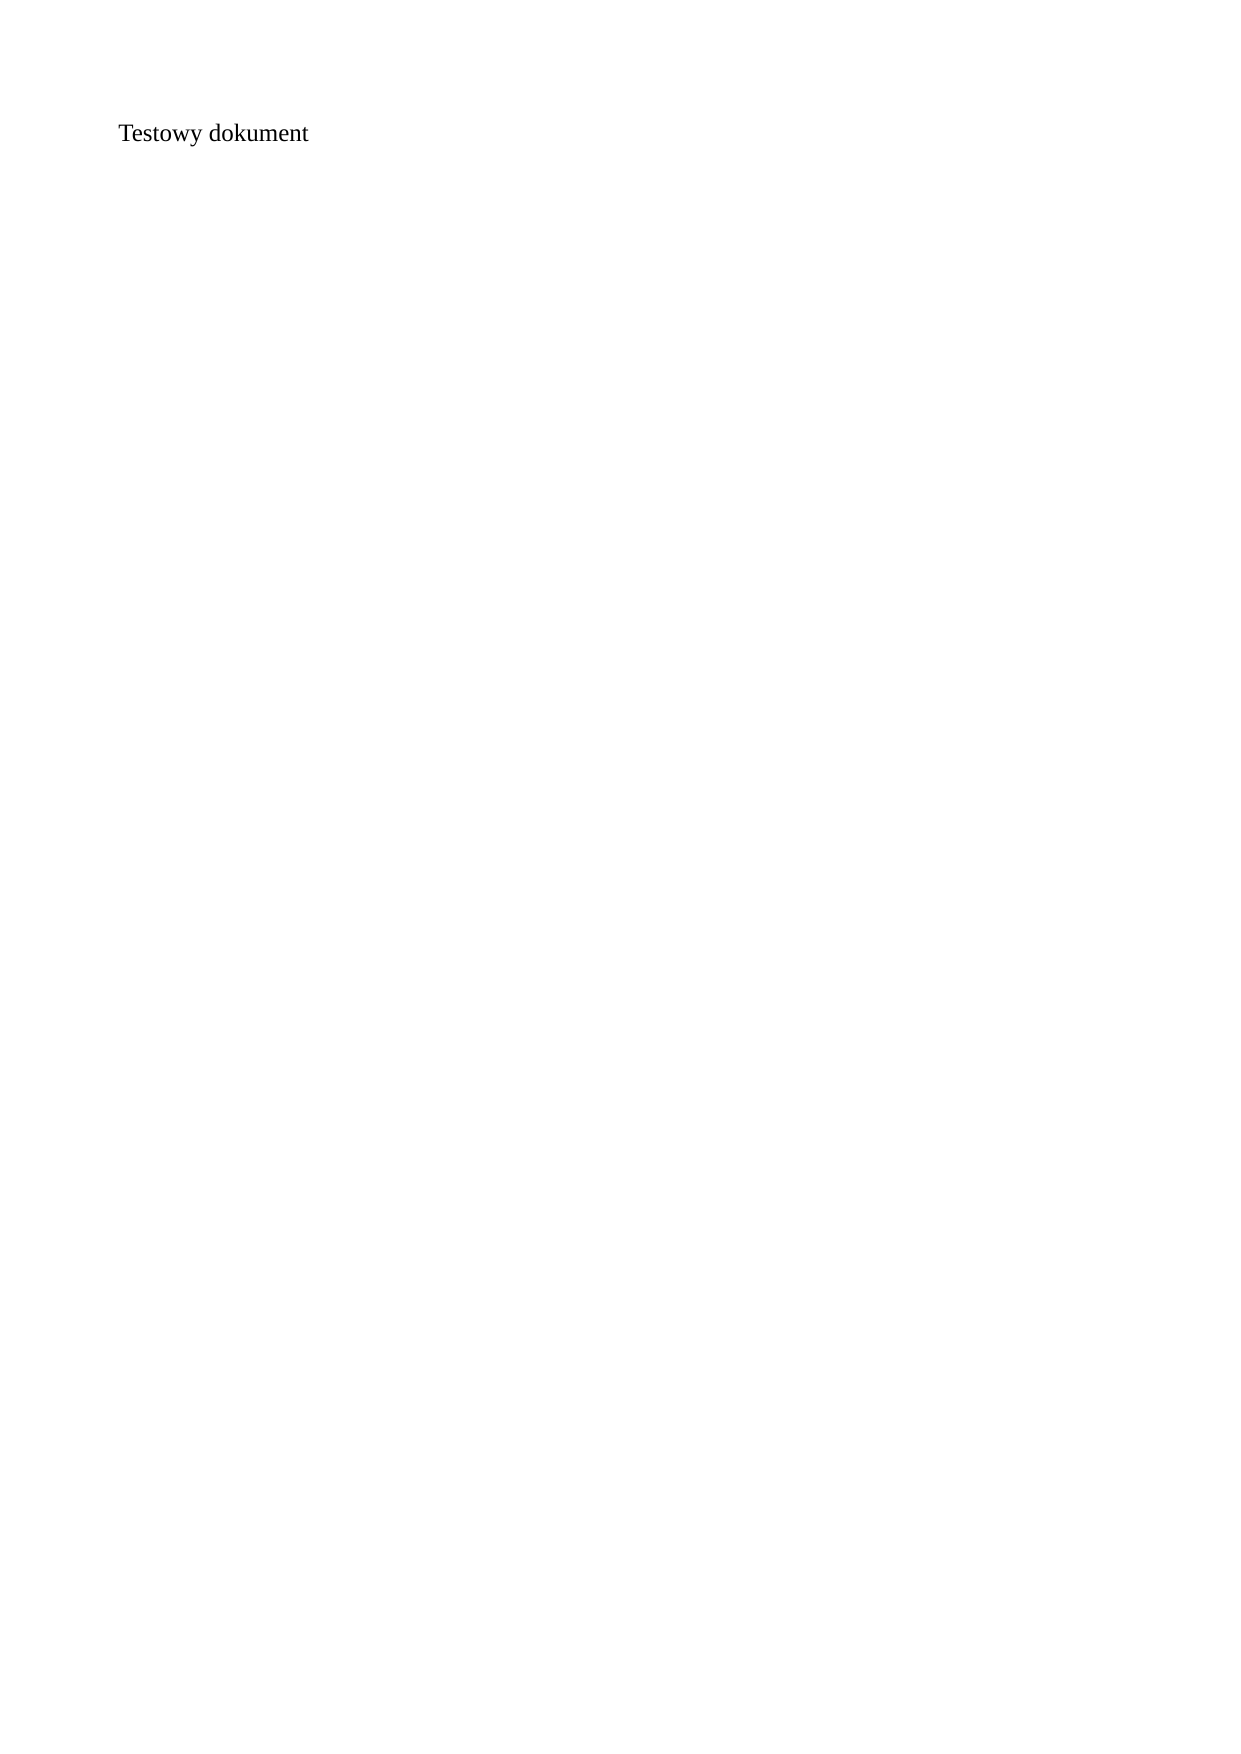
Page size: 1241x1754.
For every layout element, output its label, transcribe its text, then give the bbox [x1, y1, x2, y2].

text Testowy dokument [118, 118, 1122, 147]
